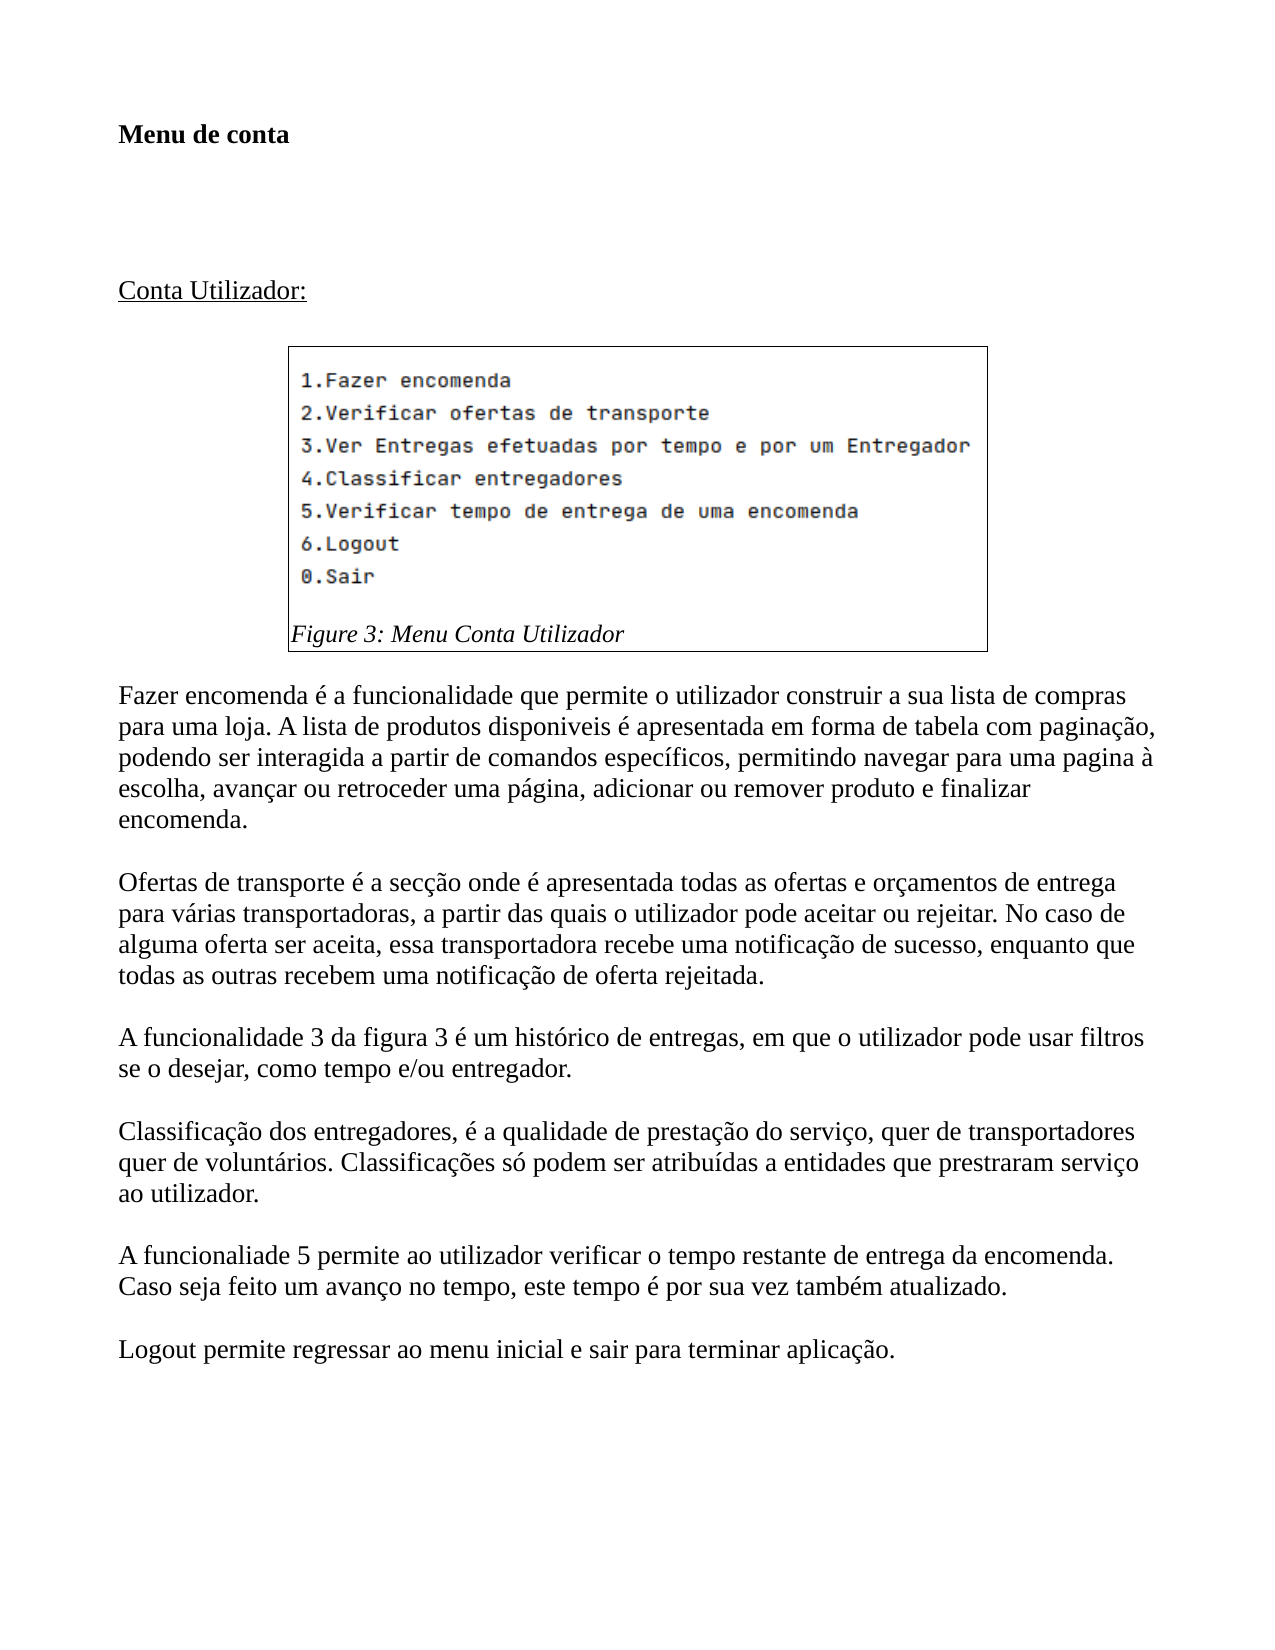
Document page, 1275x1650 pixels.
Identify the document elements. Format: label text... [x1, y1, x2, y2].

text Fazer encomenda é a funcionalidade que permite o utilizador construir a sua lista de compras para uma loja. A lista de produtos disponiveis é apresentada em forma de tabela com paginação, podendo ser interagida a partir de comandos específicos, permitindo navegar para uma pagina à escolha, avançar ou retroceder uma página, adicionar ou remover produto e finalizar encomenda. [118, 679, 1157, 834]
text Menu de conta [118, 118, 1157, 149]
text Conta Utilizador: [118, 274, 1157, 305]
text A funcionalidade 3 da figura 3 é um histórico de entregas, em que o utilizador pode usar filtros se o desejar, como tempo e/ou entregador. [118, 1021, 1157, 1084]
text Classificação dos entregadores, é a qualidade de prestação do serviço, quer de transportadores quer de voluntários. Classificações só podem ser atribuídas a entidades que prestraram serviço ao utilizador. [118, 1115, 1157, 1208]
picture [290, 361, 985, 596]
text Ofertas de transporte é a secção onde é apresentada todas as ofertas e orçamentos de entrega para várias transportadoras, a partir das quais o utilizador pode aceitar ou rejeitar. No caso de alguma oferta ser aceita, essa transportadora recebe uma notificação de sucesso, enquanto que todas as outras recebem uma notificação de oferta rejeitada. [118, 866, 1157, 990]
text Figure 3: Menu Conta Utilizador [291, 596, 984, 648]
text A funcionaliade 5 permite ao utilizador verificar o tempo restante de entrega da encomenda. Caso seja feito um avanço no tempo, este tempo é por sua vez também atualizado. [118, 1239, 1157, 1302]
text Logout permite regressar ao menu inicial e sair para terminar aplicação. [118, 1333, 1157, 1364]
